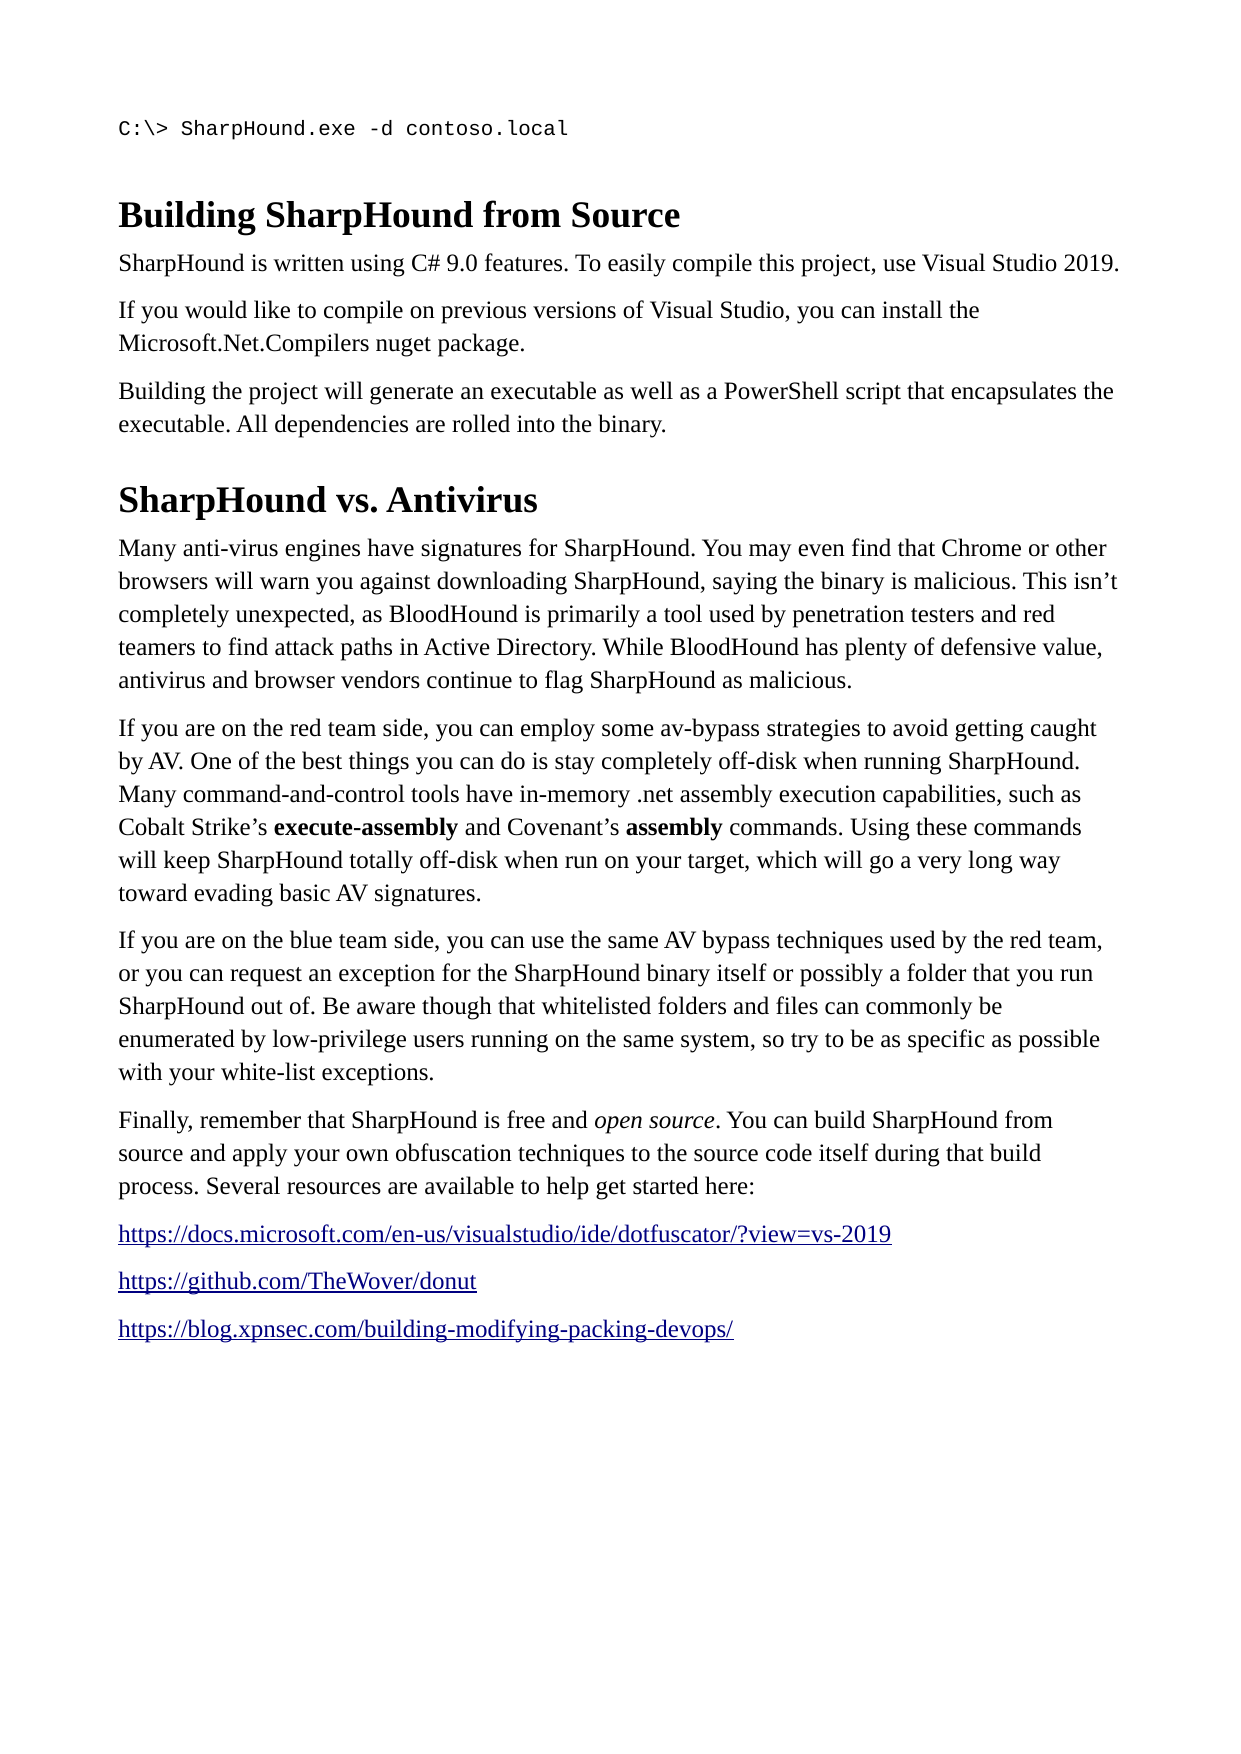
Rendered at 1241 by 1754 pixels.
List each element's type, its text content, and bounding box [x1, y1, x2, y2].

text https://docs.microsoft.com/en-us/visualstudio/ide/dotfuscator/?view=vs-2019 [118, 1219, 1122, 1247]
text If you are on the blue team side, you can use the same AV bypass techniques used by the red team, or you can request an exception for the SharpHound binary itself or possibly a folder that you run SharpHound out of. Be aware though that whitelisted folders and files can commonly be enumerated by low-privilege users running on the same system, so try to be as specific as possible with your white-list exceptions. [118, 925, 1122, 1086]
subtitle SharpHound vs. Antivirus [118, 477, 1122, 521]
text Finally, remember that SharpHound is free and open source. You can build SharpHound from source and apply your own obfuscation techniques to the source code itself during that build process. Several resources are available to help get started here: [118, 1105, 1122, 1200]
text C:\> SharpHound.exe -d contoso.local [118, 118, 1122, 142]
text Building the project will generate an executable as well as a PowerShell script that encapsulates the executable. All dependencies are rolled into the binary. [118, 376, 1122, 438]
text If you are on the red team side, you can employ some av-bypass strategies to avoid getting caught by AV. One of the best things you can do is stay completely off-disk when running SharpHound. Many command-and-control tools have in-memory .net assembly execution capabilities, such as Cobalt Strike’s execute-assembly and Covenant’s assembly commands. Using these commands will keep SharpHound totally off-disk when run on your target, which will go a very long way toward evading basic AV signatures. [118, 713, 1122, 907]
text Many anti-virus engines have signatures for SharpHound. You may even find that Chrome or other browsers will warn you against downloading SharpHound, saying the binary is malicious. This isn’t completely unexpected, as BloodHound is primarily a tool used by penetration testers and red teamers to find attack paths in Active Directory. While BloodHound has plenty of defensive value, antivirus and browser vendors continue to flag SharpHound as malicious. [118, 533, 1122, 694]
text https://blog.xpnsec.com/building-modifying-packing-devops/ [118, 1314, 1122, 1343]
text https://github.com/TheWover/donut [118, 1266, 1122, 1295]
text SharpHound is written using C# 9.0 features. To easily compile this project, use Visual Studio 2019. [118, 248, 1122, 276]
text If you would like to compile on previous versions of Visual Studio, you can install the Microsoft.Net.Compilers nuget package. [118, 295, 1122, 357]
subtitle Building SharpHound from Source [118, 192, 1122, 235]
